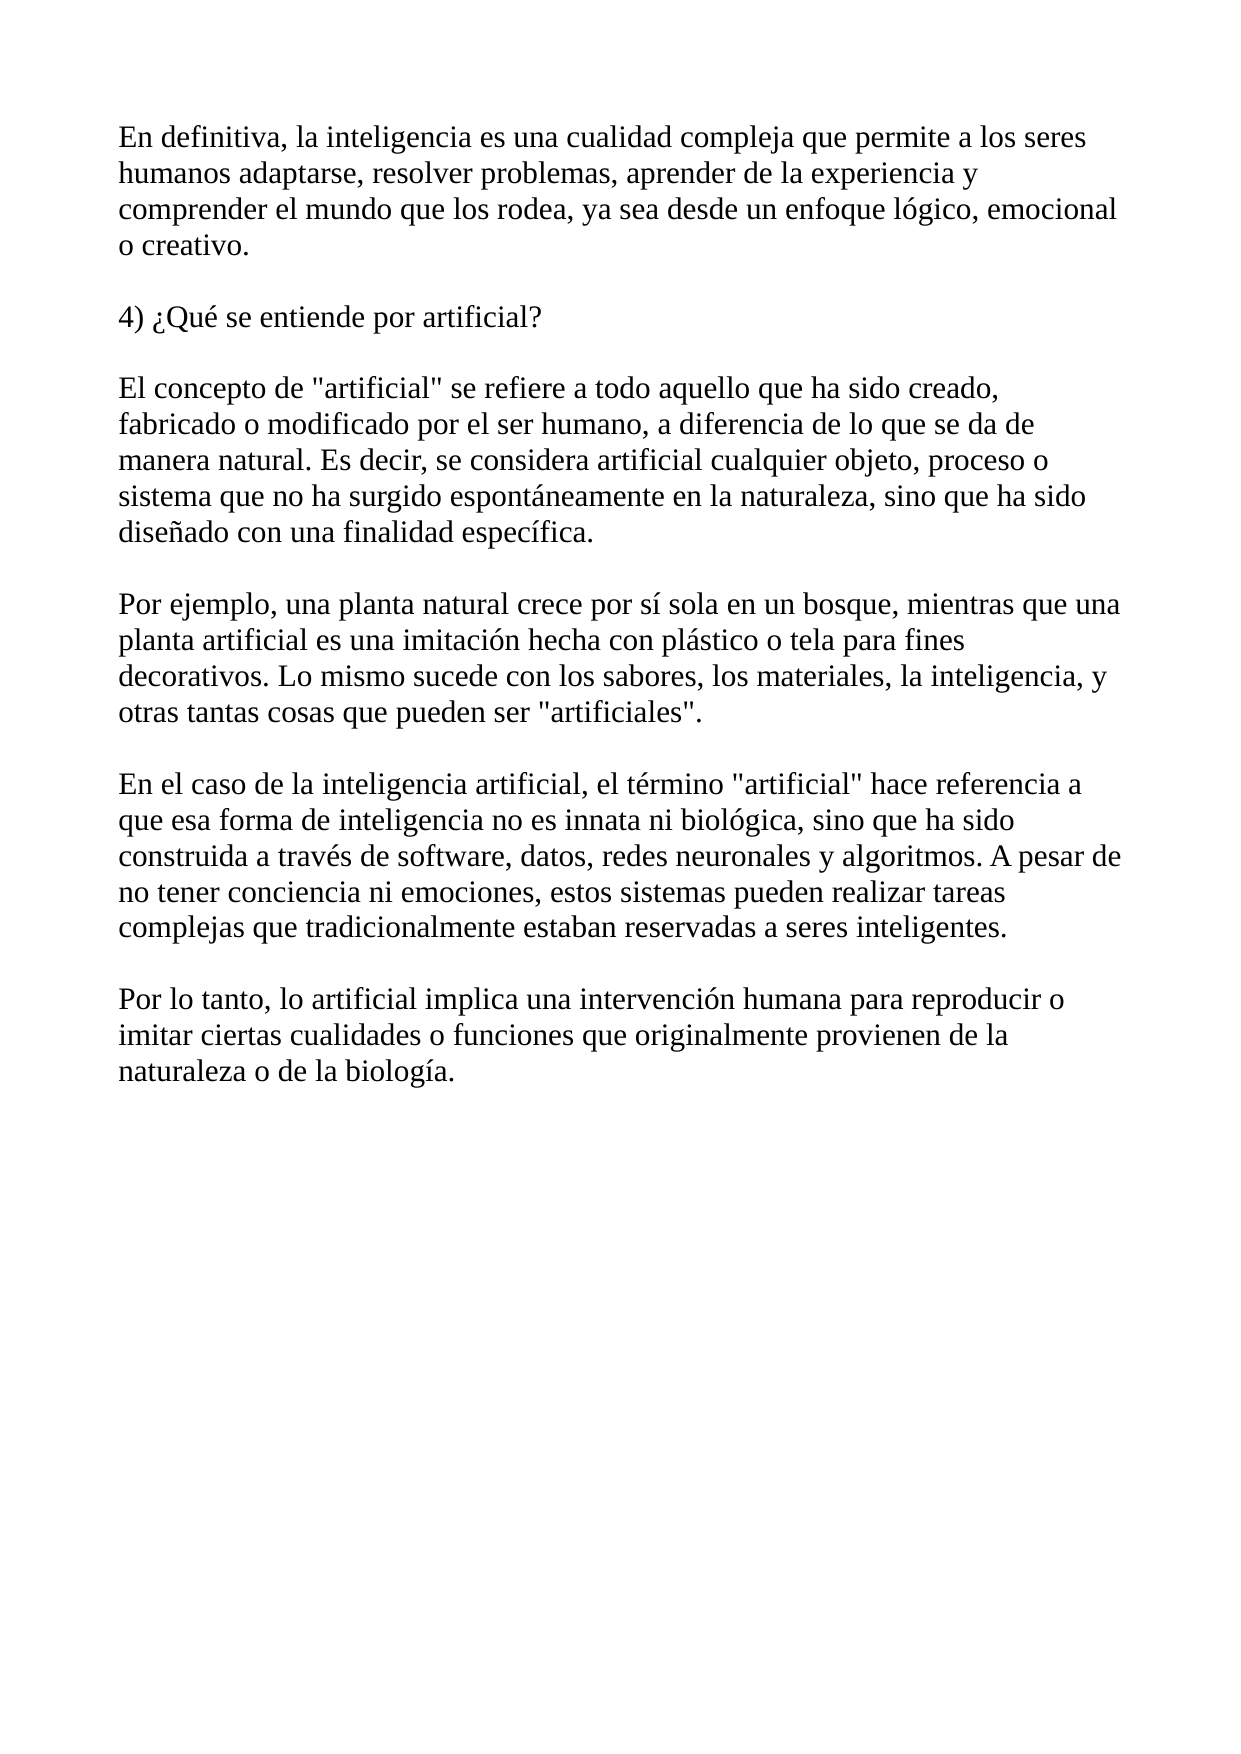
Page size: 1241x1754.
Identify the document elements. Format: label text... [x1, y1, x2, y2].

text En el caso de la inteligencia artificial, el término "artificial" hace referencia a que esa forma de inteligencia no es innata ni biológica, sino que ha sido construida a través de software, datos, redes neuronales y algoritmos. A pesar de no tener conciencia ni emociones, estos sistemas pueden realizar tareas complejas que tradicionalmente estaban reservadas a seres inteligentes. [118, 765, 1122, 945]
text Por lo tanto, lo artificial implica una intervención humana para reproducir o imitar ciertas cualidades o funciones que originalmente provienen de la naturaleza o de la biología. [118, 981, 1122, 1088]
text Por ejemplo, una planta natural crece por sí sola en un bosque, mientras que una planta artificial es una imitación hecha con plástico o tela para fines decorativos. Lo mismo sucede con los sabores, los materiales, la inteligencia, y otras tantas cosas que pueden ser "artificiales". [118, 585, 1122, 729]
text El concepto de "artificial" se refiere a todo aquello que ha sido creado, fabricado o modificado por el ser humano, a diferencia de lo que se da de manera natural. Es decir, se considera artificial cualquier objeto, proceso o sistema que no ha surgido espontáneamente en la naturaleza, sino que ha sido diseñado con una finalidad específica. [118, 370, 1122, 549]
text 4) ¿Qué se entiende por artificial? [118, 298, 1122, 334]
text En definitiva, la inteligencia es una cualidad compleja que permite a los seres humanos adaptarse, resolver problemas, aprender de la experiencia y comprender el mundo que los rodea, ya sea desde un enfoque lógico, emocional o creativo. [118, 118, 1122, 262]
